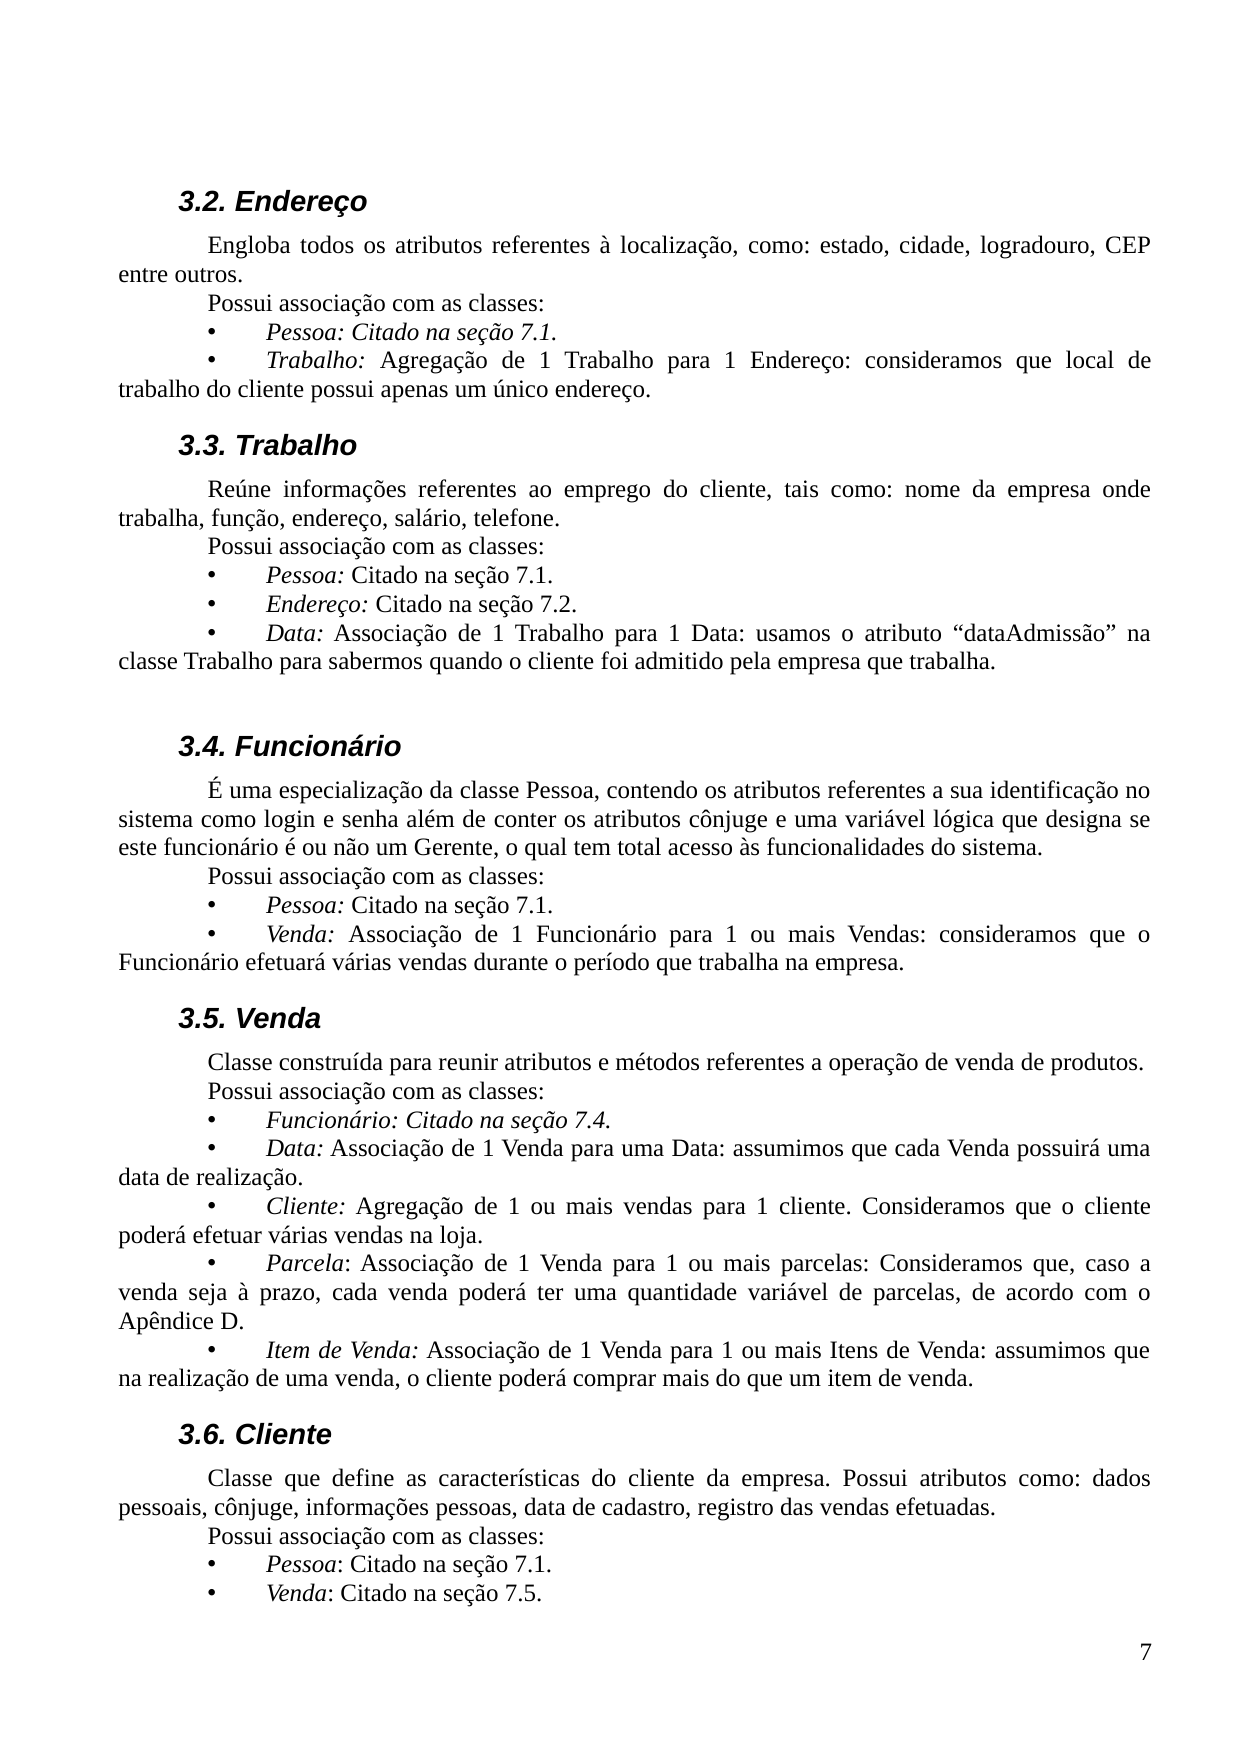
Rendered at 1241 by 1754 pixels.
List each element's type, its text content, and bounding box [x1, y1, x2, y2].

text Reúne informações referentes ao emprego do cliente, tais como: nome da empresa onde trabalha, função, endereço, salário, telefone. [118, 474, 1152, 531]
subtitle 3.2. Endereço [118, 184, 1152, 218]
list Endereço: Citado na seção 7.2. [118, 589, 1152, 618]
list Venda: Associação de 1 Funcionário para 1 ou mais Vendas: consideramos que o Funcionário efetuará várias vendas durante o período que trabalha na empresa. [118, 919, 1152, 976]
list Data: Associação de 1 Venda para uma Data: assumimos que cada Venda possuirá uma data de realização. [118, 1133, 1152, 1191]
subtitle 3.4. Funcionário [118, 729, 1152, 762]
text Possui associação com as classes: [118, 861, 1152, 890]
text Engloba todos os atributos referentes à localização, como: estado, cidade, logradouro, CEP entre outros. [118, 230, 1152, 288]
list Funcionário: Citado na seção 7.4. [118, 1105, 1152, 1133]
text Classe construída para reunir atributos e métodos referentes a operação de venda de produtos. [118, 1047, 1152, 1076]
text Possui associação com as classes: [118, 288, 1152, 317]
subtitle 3.5. Venda [118, 1001, 1152, 1035]
subtitle 3.6. Cliente [118, 1417, 1152, 1451]
list Venda: Citado na seção 7.5. [118, 1578, 1152, 1607]
list Trabalho: Agregação de 1 Trabalho para 1 Endereço: consideramos que local de trabalho do cliente possui apenas um único endereço. [118, 345, 1152, 403]
text Possui associação com as classes: [118, 1076, 1152, 1105]
list Parcela: Associação de 1 Venda para 1 ou mais parcelas: Consideramos que, caso a venda seja à prazo, cada venda poderá ter uma quantidade variável de parcelas, de acordo com o Apêndice D. [118, 1248, 1152, 1335]
list Pessoa: Citado na seção 7.1. [118, 1549, 1152, 1578]
list Pessoa: Citado na seção 7.1. [118, 560, 1152, 589]
text Classe que define as características do cliente da empresa. Possui atributos como: dados pessoais, cônjuge, informações pessoas, data de cadastro, registro das vendas efetuadas. [118, 1463, 1152, 1521]
text Possui associação com as classes: [118, 1521, 1152, 1549]
list Data: Associação de 1 Trabalho para 1 Data: usamos o atributo “dataAdmissão” na classe Trabalho para sabermos quando o cliente foi admitido pela empresa que trabalha. [118, 618, 1152, 675]
text É uma especialização da classe Pessoa, contendo os atributos referentes a sua identificação no sistema como login e senha além de conter os atributos cônjuge e uma variável lógica que designa se este funcionário é ou não um Gerente, o qual tem total acesso às funcionalidades do sistema. [118, 775, 1152, 861]
text Possui associação com as classes: [118, 531, 1152, 560]
subtitle 3.3. Trabalho [118, 428, 1152, 461]
list Cliente: Agregação de 1 ou mais vendas para 1 cliente. Consideramos que o cliente poderá efetuar várias vendas na loja. [118, 1191, 1152, 1248]
list Pessoa: Citado na seção 7.1. [118, 890, 1152, 919]
list Pessoa: Citado na seção 7.1. [118, 317, 1152, 345]
list Item de Venda: Associação de 1 Venda para 1 ou mais Itens de Venda: assumimos que na realização de uma venda, o cliente poderá comprar mais do que um item de venda. [118, 1335, 1152, 1392]
